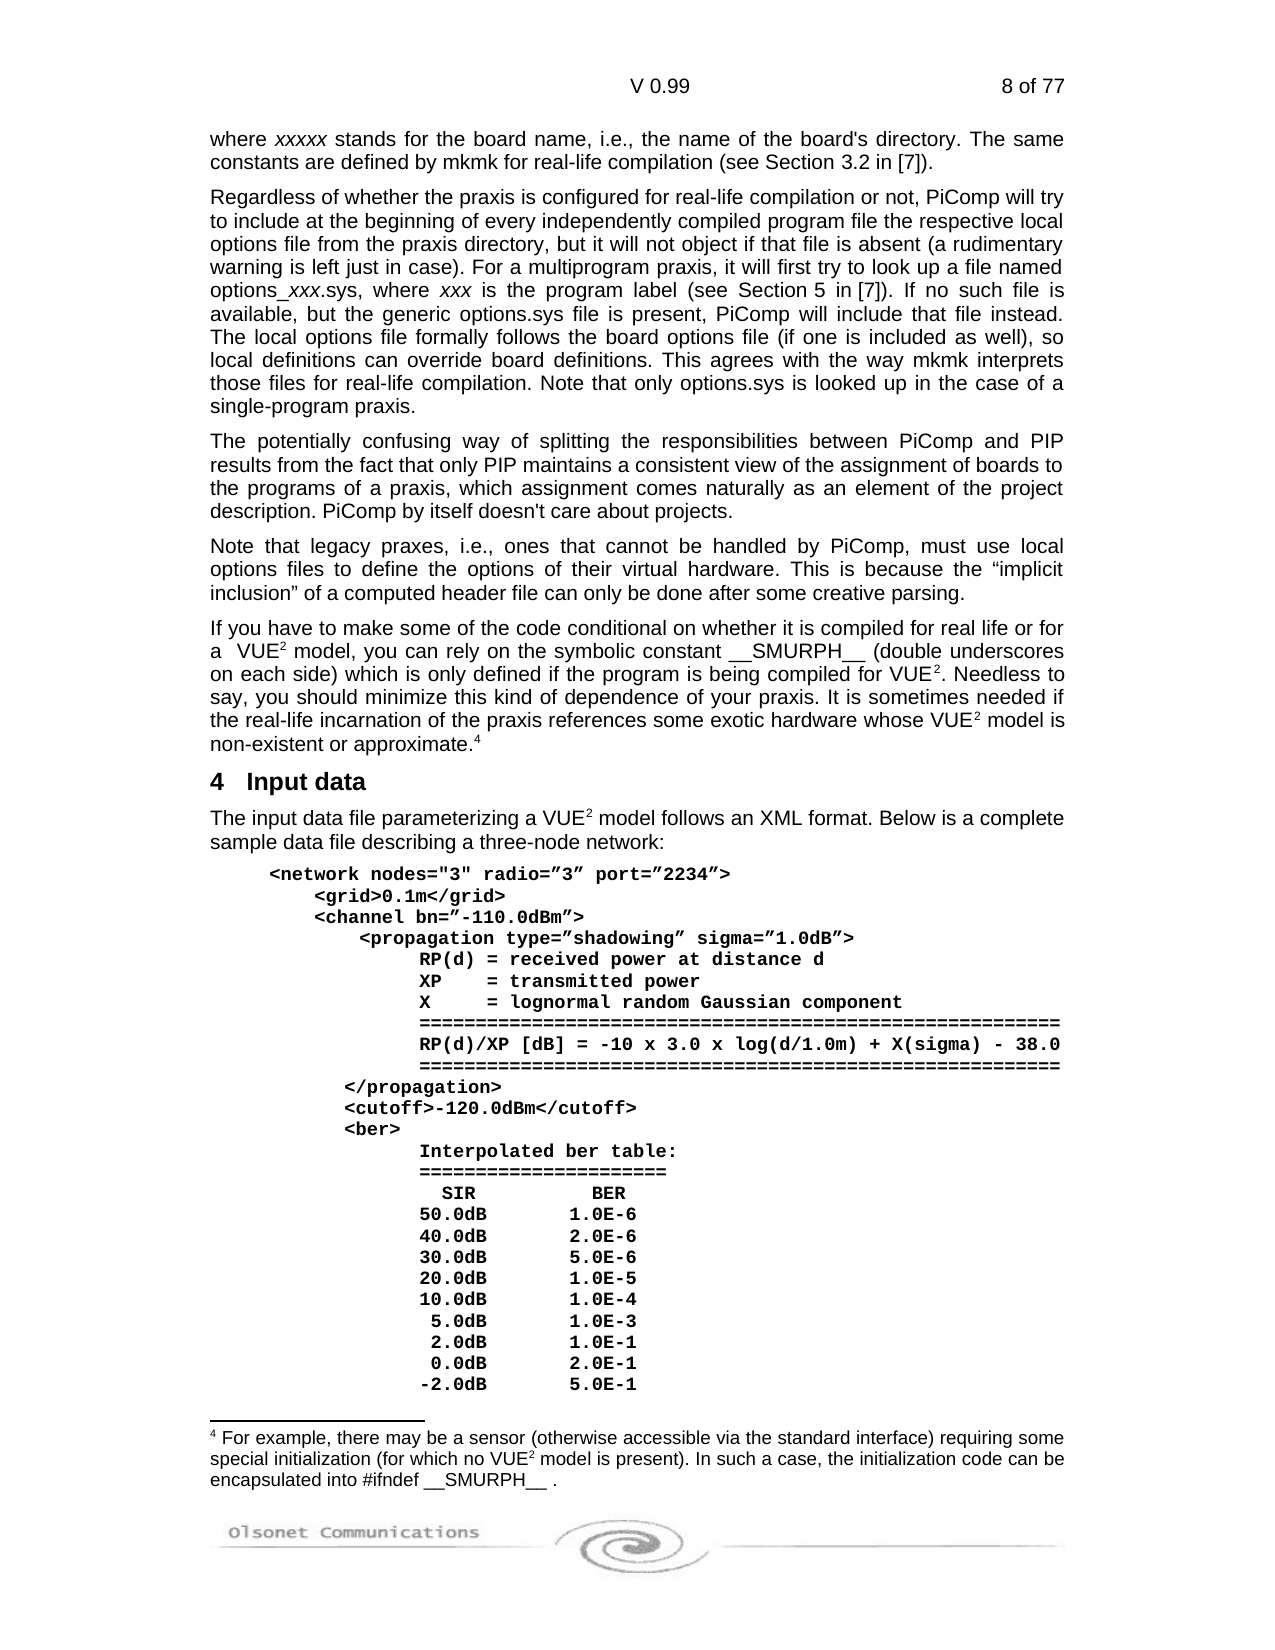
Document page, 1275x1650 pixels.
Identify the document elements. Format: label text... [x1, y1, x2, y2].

text ========================================================= [269, 1014, 1065, 1035]
text The potentially confusing way of splitting the responsibilities between PiComp and PIP results from the fact that only PIP maintains a consistent view of the assignment of boards to the programs of a praxis, which assignment comes naturally as an element of the project description. PiComp by itself doesn't care about projects. [210, 430, 1065, 523]
text <channel bn=”-110.0dBm”> [269, 908, 1065, 929]
text Regardless of whether the praxis is configured for real-life compilation or not, PiComp will try to include at the beginning of every independently compiled program file the respective local options file from the praxis directory, but it will not object if that file is absent (a rudimentary warning is left just in case). For a multiprogram praxis, it will first try to look up a file named options_xxx.sys, where xxx is the program label (see Section 5 in [7]). If no such file is available, but the generic options.sys file is present, PiComp will include that file instead. The local options file formally follows the board options file (if one is included as well), so local definitions can override board definitions. This agrees with the way mkmk interprets those files for real-life compilation. Note that only options.sys is looked up in the case of a single-program praxis. [210, 186, 1065, 418]
text where xxxxx stands for the board name, i.e., the name of the board's directory. The same constants are defined by mkmk for real-life compilation (see Section 3.2 in [7]). [210, 128, 1065, 174]
text X = lognormal random Gaussian component [269, 993, 1065, 1014]
text For example, there may be a sensor (otherwise accessible via the standard interface) requiring some special initialization (for which no VUE2 model is present). In such a case, the initialization code can be encapsulated into #ifndef __SMURPH__ . [210, 1427, 1065, 1490]
text Interpolated ber table: [269, 1141, 1065, 1163]
text ====================== [269, 1163, 1065, 1184]
text <network nodes="3" radio=”3” port=”2234”> [269, 865, 1065, 886]
text </propagation> [269, 1078, 1065, 1099]
text -2.0dB 5.0E-1 [269, 1375, 1065, 1396]
picture [210, 1504, 1065, 1596]
text 10.0dB 1.0E-4 [269, 1290, 1065, 1311]
text ========================================================= [269, 1056, 1065, 1078]
text 50.0dB 1.0E-6 [269, 1205, 1065, 1226]
text 20.0dB 1.0E-5 [269, 1269, 1065, 1290]
text RP(d)/XP [dB] = -10 x 3.0 x log(d/1.0m) + X(sigma) - 38.0 [269, 1035, 1065, 1056]
text 5.0dB 1.0E-3 [269, 1311, 1065, 1333]
text The input data file parameterizing a VUE2 model follows an XML format. Below is a complete sample data file describing a three-node network: [210, 807, 1065, 853]
text XP = transmitted power [269, 971, 1065, 993]
text 0.0dB 2.0E-1 [269, 1354, 1065, 1375]
text <cutoff>-120.0dBm</cutoff> [269, 1099, 1065, 1120]
text If you have to make some of the code conditional on whether it is compiled for real life or for a VUE2 model, you can rely on the symbolic constant __SMURPH__ (double underscores on each side) which is only defined if the program is being compiled for VUE2. Needless to say, you should minimize this kind of dependence of your praxis. It is sometimes needed if the real-life incarnation of the praxis references some exotic hardware whose VUE2 model is non-existent or approximate. [210, 616, 1065, 756]
text RP(d) = received power at distance d [269, 950, 1065, 971]
text 30.0dB 5.0E-6 [269, 1248, 1065, 1269]
text Note that legacy praxes, i.e., ones that cannot be handled by PiComp, must use local options files to define the options of their virtual hardware. This is because the “implicit inclusion” of a computed header file can only be done after some creative parsing. [210, 535, 1065, 604]
text 40.0dB 2.0E-6 [269, 1226, 1065, 1248]
text SIR BER [269, 1184, 1065, 1205]
text <propagation type=”shadowing” sigma=”1.0dB”> [269, 929, 1065, 950]
text <ber> [269, 1120, 1065, 1141]
text 2.0dB 1.0E-1 [269, 1333, 1065, 1354]
subtitle Input data [210, 767, 1065, 795]
text <grid>0.1m</grid> [269, 886, 1065, 908]
